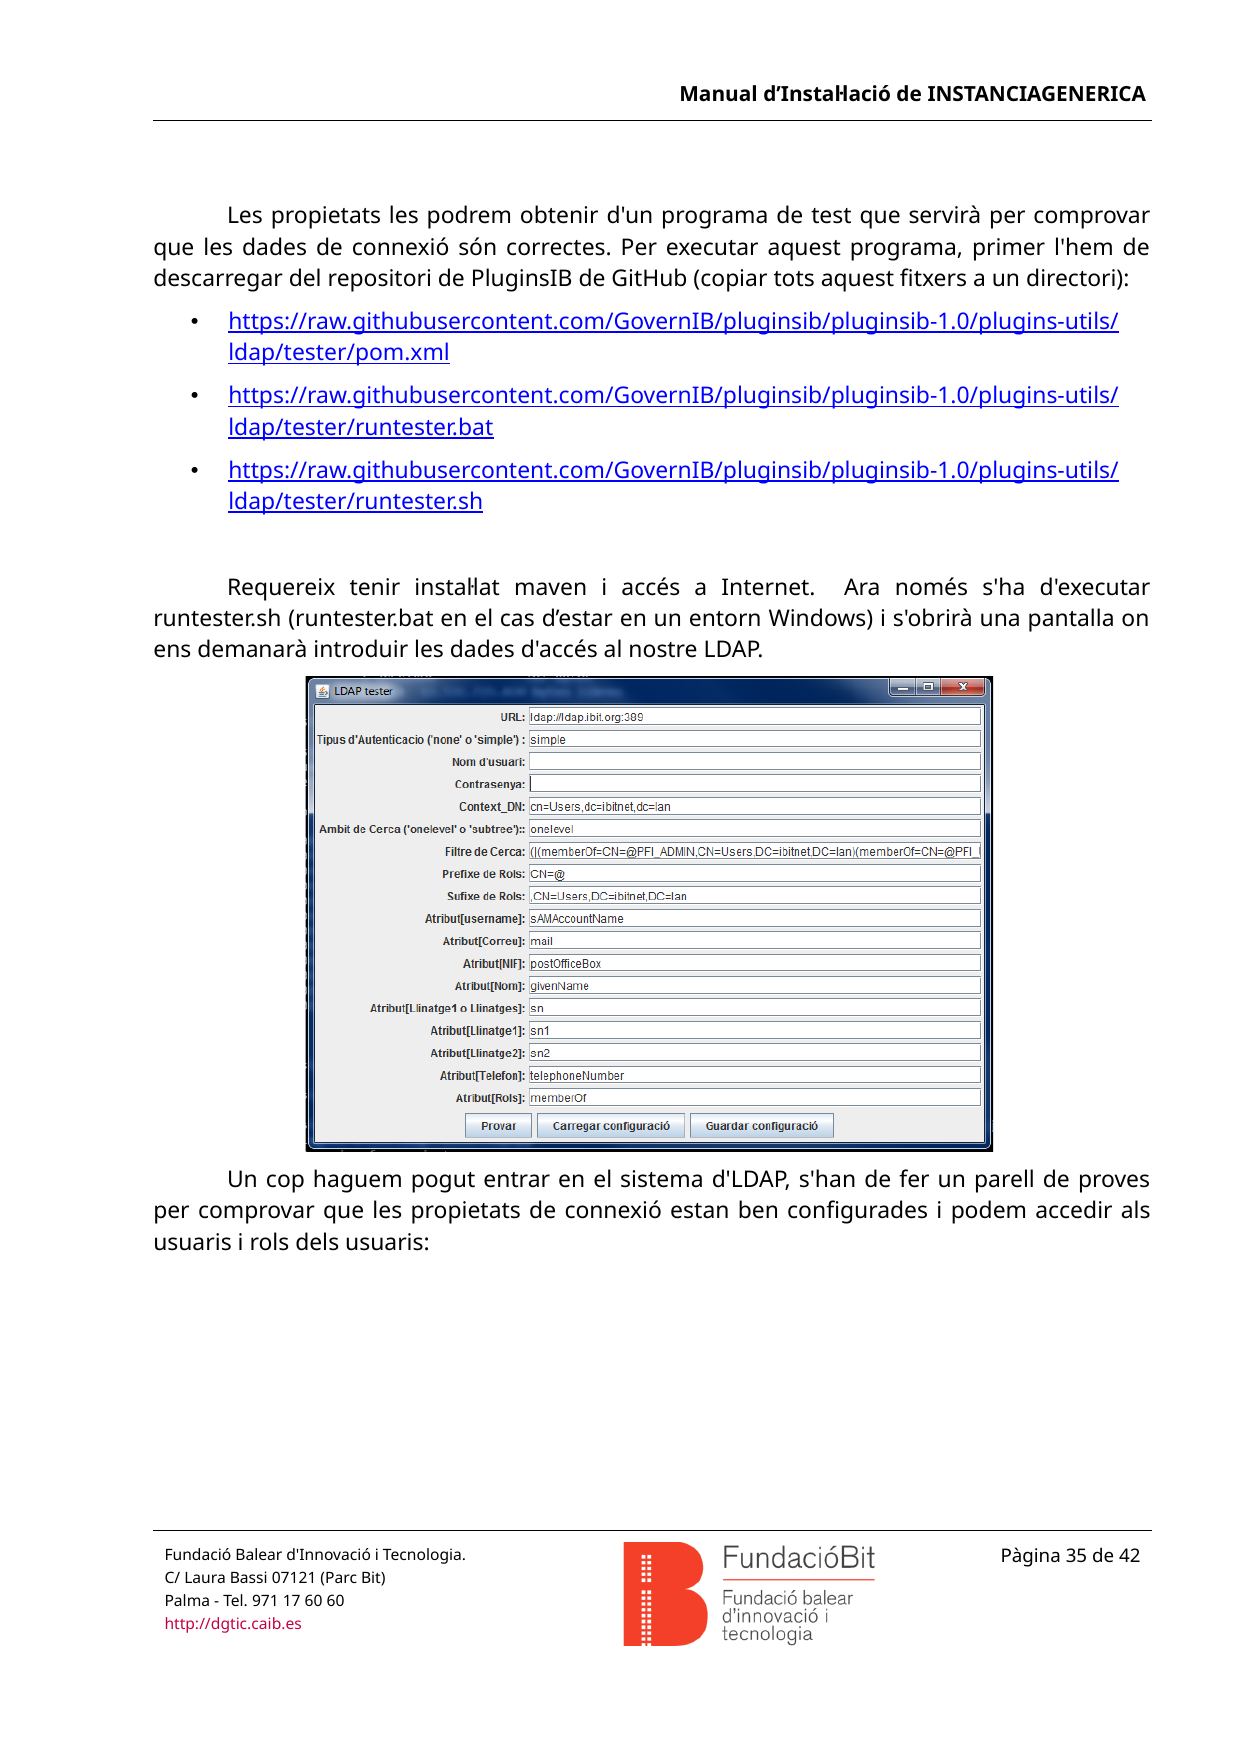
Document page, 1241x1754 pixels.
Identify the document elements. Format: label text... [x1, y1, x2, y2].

picture [305, 676, 994, 1152]
picture [623, 1542, 875, 1646]
list https://raw.githubusercontent.com/GovernIB/pluginsib/pluginsib-1.0/plugins-utils/ldap/tester/runtester.sh [191, 453, 1152, 516]
list https://raw.githubusercontent.com/GovernIB/pluginsib/pluginsib-1.0/plugins-utils/ldap/tester/pom.xml [191, 305, 1152, 367]
text Requereix tenir instal·lat maven i accés a Internet. Ara només s'ha d'executar runtester.sh (runtester.bat en el cas d’estar en un entorn Windows) i s'obrirà una pantalla on ens demanarà introduir les dades d'accés al nostre LDAP. [153, 571, 1152, 664]
text Les propietats les podrem obtenir d'un programa de test que servirà per comprovar que les dades de connexió són correctes. Per executar aquest programa, primer l'hem de descarregar del repositori de PluginsIB de GitHub (copiar tots aquest fitxers a un directori): [153, 199, 1152, 293]
text Un cop haguem pogut entrar en el sistema d'LDAP, s'han de fer un parell de proves per comprovar que les propietats de connexió estan ben configurades i podem accedir als usuaris i rols dels usuaris: [153, 1163, 1152, 1257]
list https://raw.githubusercontent.com/GovernIB/pluginsib/pluginsib-1.0/plugins-utils/ldap/tester/runtester.bat [191, 379, 1152, 442]
